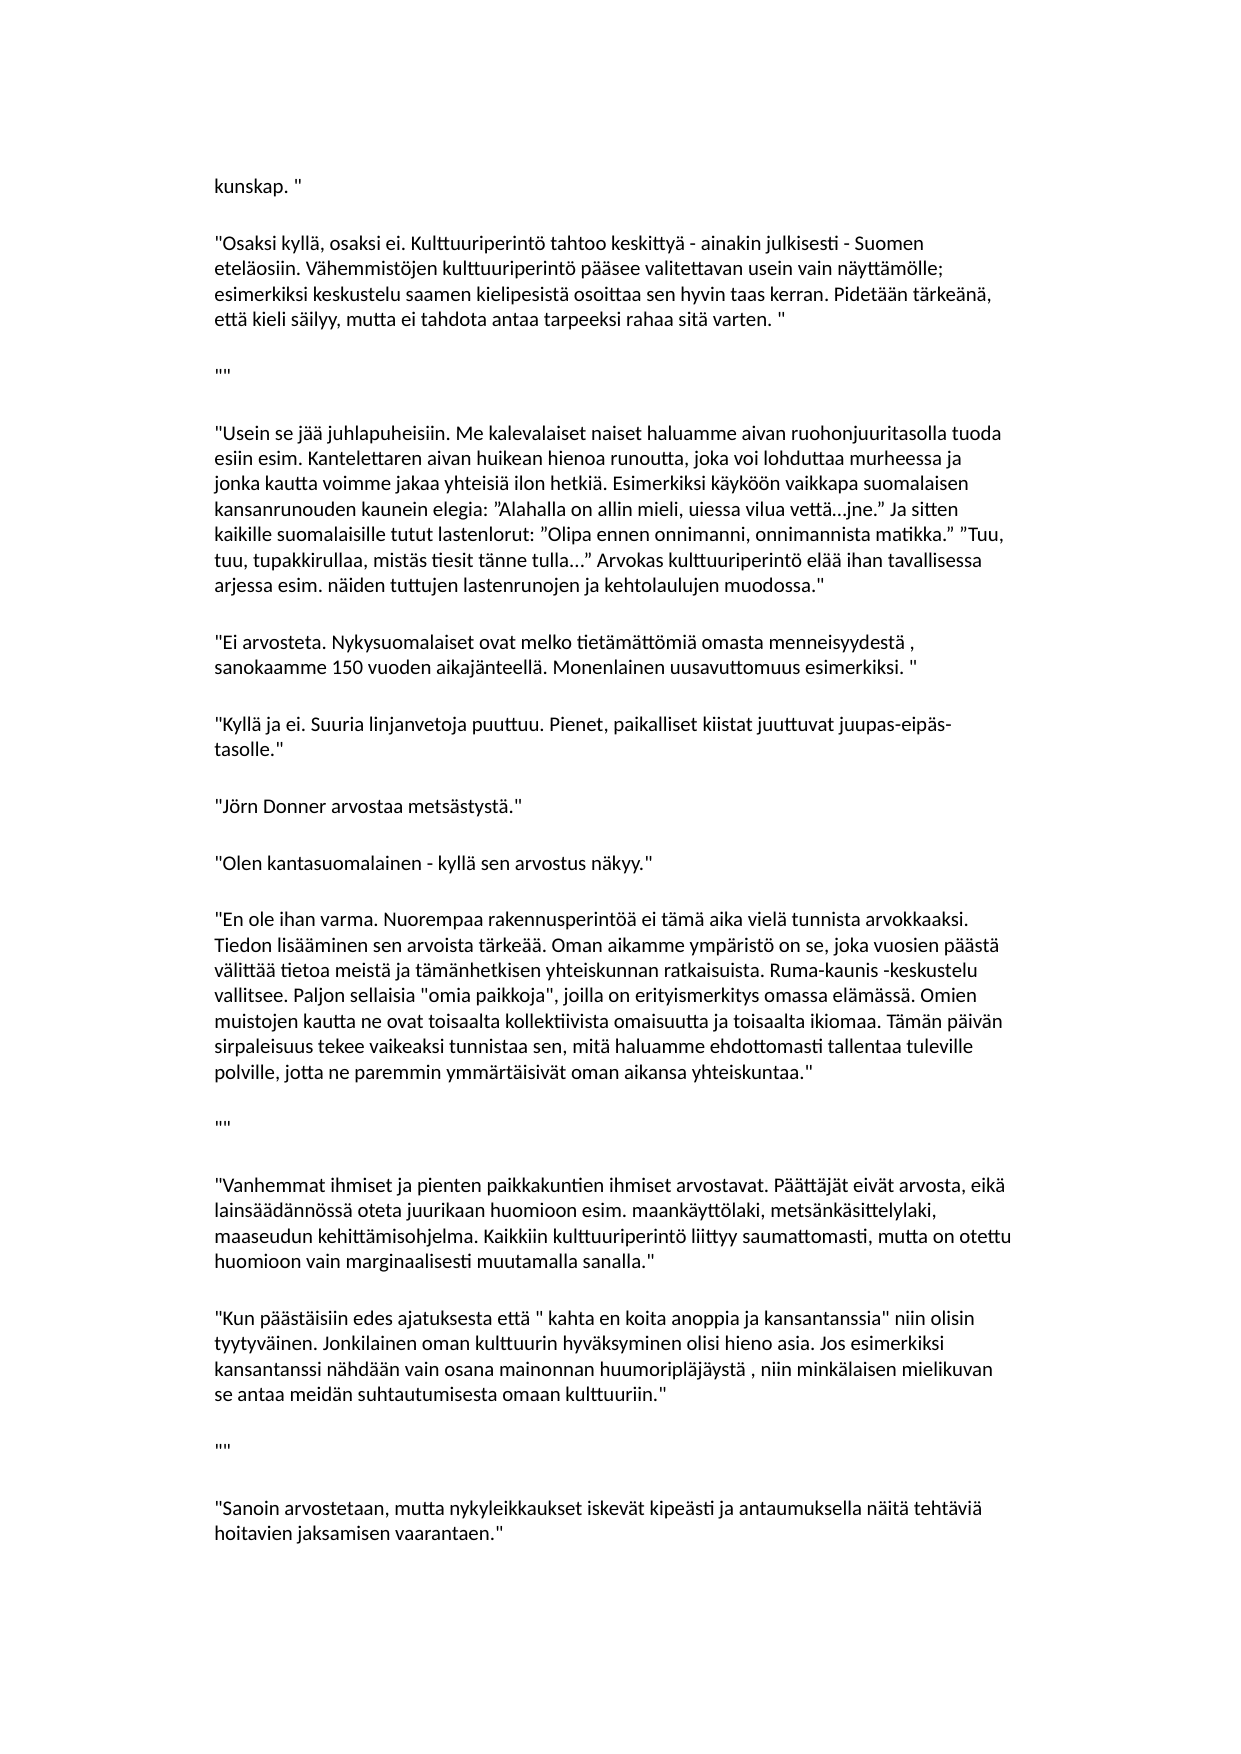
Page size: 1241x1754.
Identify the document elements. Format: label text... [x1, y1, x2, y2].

table_cell "Kun päästäisiin edes ajatuksesta että " kahta en koita anoppia ja kansantanssia" niin olisin tyytyväinen. Jonkilainen oman kulttuurin hyväksyminen olisi hieno asia. Jos esimerkiksi kansantanssi nähdään vain osana mainonnan huumoripläjäystä , niin minkälaisen mielikuvan se antaa meidän suhtautumisesta omaan kulttuuriin." [214, 1282, 1028, 1414]
table_cell "Sanoin arvostetaan, mutta nykyleikkaukset iskevät kipeästi ja antaumuksella näitä tehtäviä hoitavien jaksamisen vaarantaen." [214, 1471, 1028, 1553]
table_cell "Osaksi kyllä, osaksi ei. Kulttuuriperintö tahtoo keskittyä - ainakin julkisesti - Suomen eteläosiin. Vähemmistöjen kulttuuriperintö pääsee valitettavan usein vain näyttämölle; esimerkiksi keskustelu saamen kielipesistä osoittaa sen hyvin taas kerran. Pidetään tärkeänä, että kieli säilyy, mutta ei tahdota antaa tarpeeksi rahaa sitä varten. " [214, 207, 1028, 339]
table_cell "Vanhemmat ihmiset ja pienten paikkakuntien ihmiset arvostavat. Päättäjät eivät arvosta, eikä lainsäädännössä oteta juurikaan huomioon esim. maankäyttölaki, metsänkäsittelylaki, maaseudun kehittämisohjelma. Kaikkiin kulttuuriperintö liittyy saumattomasti, mutta on otettu huomioon vain marginaalisesti muutamalla sanalla." [214, 1149, 1028, 1282]
table_cell kunskap. " [214, 150, 1028, 207]
table_cell "Olen kantasuomalainen - kyllä sen arvostus näkyy." [214, 826, 1028, 883]
table_cell "En ole ihan varma. Nuorempaa rakennusperintöä ei tämä aika vielä tunnista arvokkaaksi. Tiedon lisääminen sen arvoista tärkeää. Oman aikamme ympäristö on se, joka vuosien päästä välittää tietoa meistä ja tämänhetkisen yhteiskunnan ratkaisuista. Ruma-kaunis -keskustelu vallitsee. Paljon sellaisia "omia paikkoja", joilla on erityismerkitys omassa elämässä. Omien muistojen kautta ne ovat toisaalta kollektiivista omaisuutta ja toisaalta ikiomaa. Tämän päivän sirpaleisuus tekee vaikeaksi tunnistaa sen, mitä haluamme ehdottomasti tallentaa tuleville polville, jotta ne paremmin ymmärtäisivät oman aikansa yhteiskuntaa." [214, 883, 1028, 1092]
table_cell "Kyllä ja ei. Suuria linjanvetoja puuttuu. Pienet, paikalliset kiistat juuttuvat juupas-eipäs-tasolle." [214, 688, 1028, 769]
table_cell "Jörn Donner arvostaa metsästystä." [214, 770, 1028, 826]
table_cell "" [214, 1415, 1028, 1471]
table_cell "" [214, 340, 1028, 396]
table_cell "Ei arvosteta. Nykysuomalaiset ovat melko tietämättömiä omasta menneisyydestä , sanokaamme 150 vuoden aikajänteellä. Monenlainen uusavuttomuus esimerkiksi. " [214, 605, 1028, 687]
table_cell "Usein se jää juhlapuheisiin. Me kalevalaiset naiset haluamme aivan ruohonjuuritasolla tuoda esiin esim. Kantelettaren aivan huikean hienoa runoutta, joka voi lohduttaa murheessa ja jonka kautta voimme jakaa yhteisiä ilon hetkiä. Esimerkiksi käyköön vaikkapa suomalaisen kansanrunouden kaunein elegia: ”Alahalla on allin mieli, uiessa vilua vettä…jne.” Ja sitten kaikille suomalaisille tutut lastenlorut: ”Olipa ennen onnimanni, onnimannista matikka.” ”Tuu, tuu, tupakkirullaa, mistäs tiesit tänne tulla...” Arvokas kulttuuriperintö elää ihan tavallisessa arjessa esim. näiden tuttujen lastenrunojen ja kehtolaulujen muodossa." [214, 396, 1028, 605]
table_cell "" [214, 1092, 1028, 1149]
